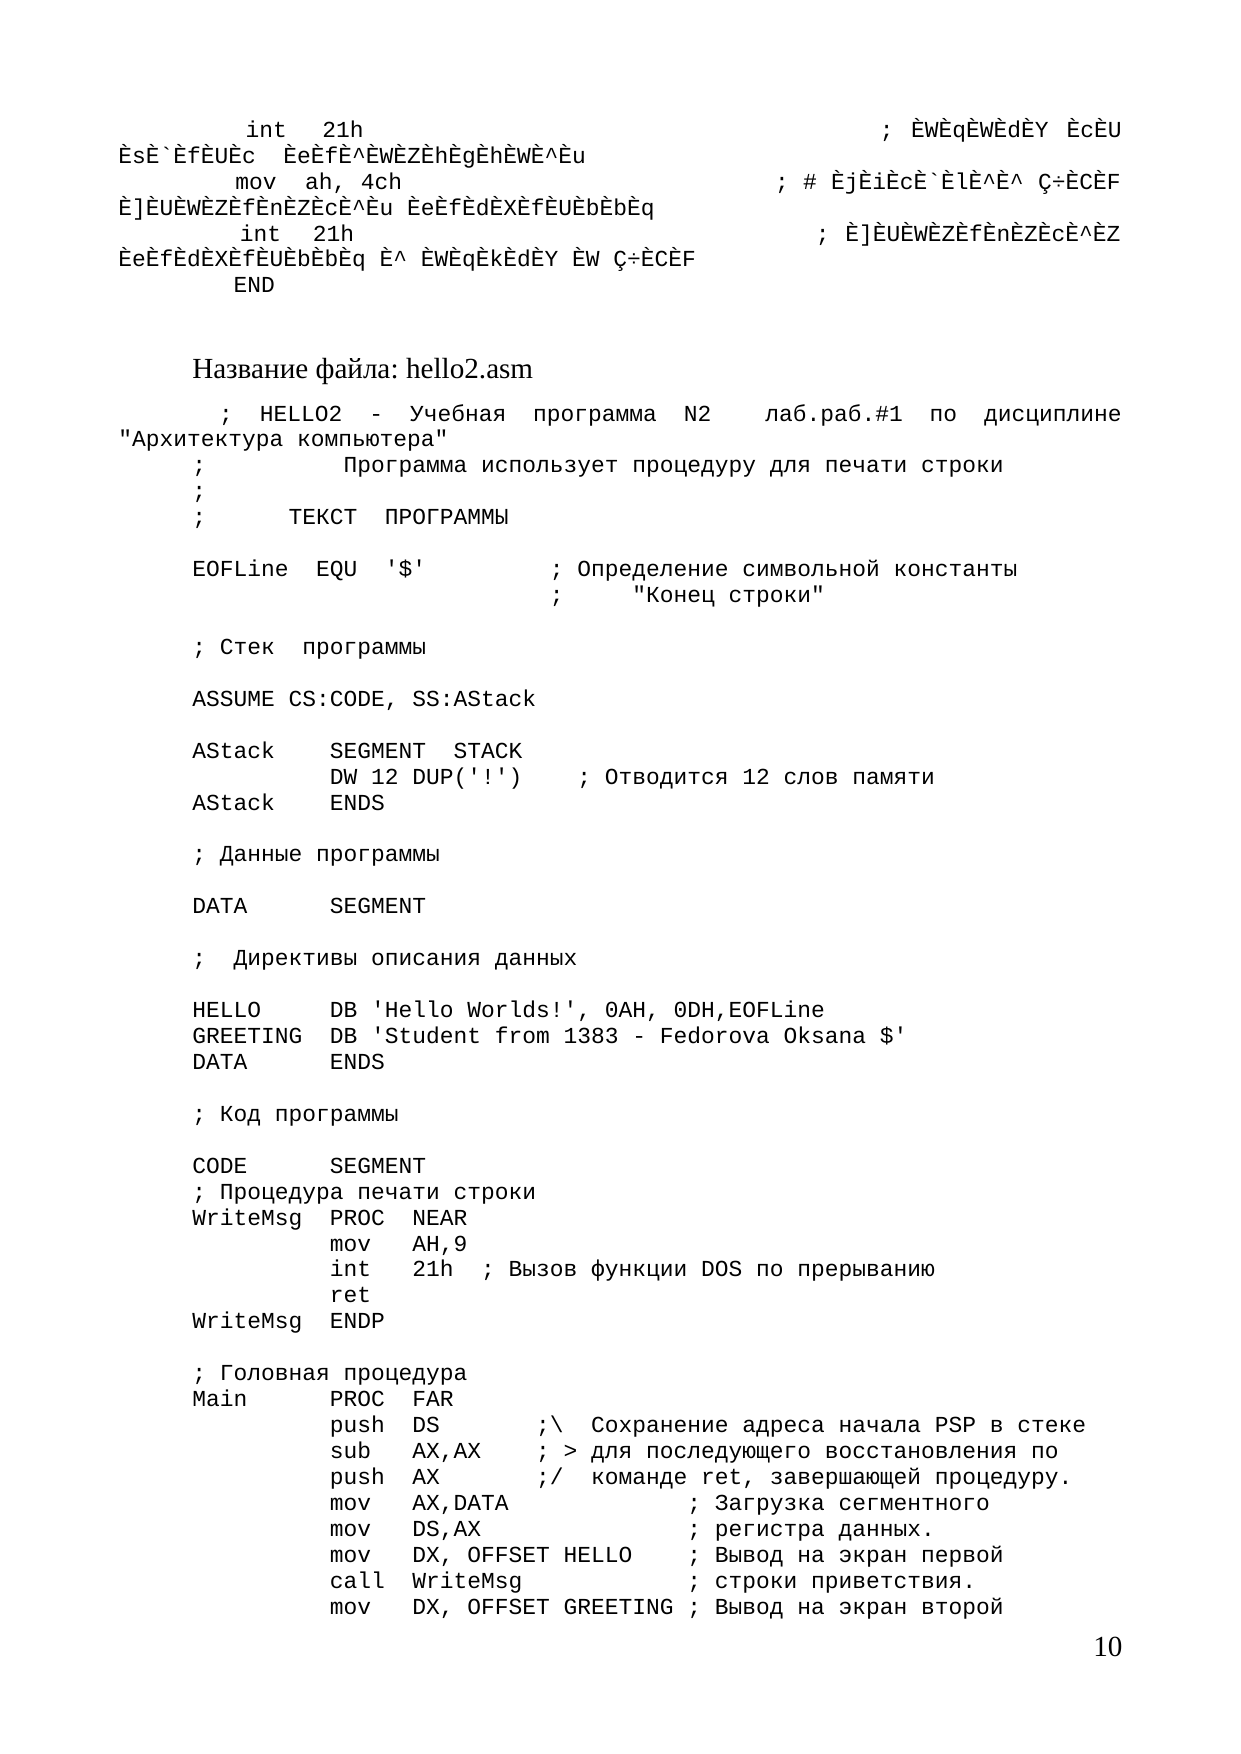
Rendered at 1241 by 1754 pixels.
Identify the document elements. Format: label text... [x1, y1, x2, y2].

text push DS ;\ Сохранение адреса начала PSP в стеке [118, 1413, 1122, 1439]
text mov ah, 4ch ; # ÈjÈiÈcÈ`ÈlÈ^È^ Ç÷ÈCÈF È]ÈUÈWÈZÈfÈnÈZÈcÈ^Èu ÈeÈfÈdÈXÈfÈUÈbÈbÈq [118, 170, 1122, 222]
text call WriteMsg ; строки приветствия. [118, 1569, 1122, 1595]
text push AX ;/ команде ret, завершающей процедуру. [118, 1465, 1122, 1491]
text int 21h ; ÈWÈqÈWÈdÈY ÈcÈU ÈsÈ`ÈfÈUÈc ÈeÈfÈ^ÈWÈZÈhÈgÈhÈWÈ^Èu [118, 118, 1122, 170]
text mov AX,DATA ; Загрузка сегментного [118, 1491, 1122, 1517]
text WriteMsg PROC NEAR [118, 1206, 1122, 1232]
text ; HELLO2 - Учебная программа N2 лаб.раб.#1 по дисциплине "Архитектура компьютера" [118, 402, 1122, 454]
text ; [118, 480, 1122, 506]
text GREETING DB 'Student from 1383 - Fedorova Oksana $' [118, 1024, 1122, 1050]
text mov DX, OFFSET GREETING ; Вывод на экран второй [118, 1595, 1122, 1621]
text mov AH,9 [118, 1232, 1122, 1258]
text ; Код программы [118, 1102, 1122, 1128]
text ; ТЕКСТ ПРОГРАММЫ [118, 506, 1122, 532]
text Main PROC FAR [118, 1387, 1122, 1413]
text DATA ENDS [118, 1050, 1122, 1076]
text END [118, 274, 1122, 300]
text ret [118, 1284, 1122, 1310]
text HELLO DB 'Hello Worlds!', 0AH, 0DH,EOFLine [118, 998, 1122, 1024]
text AStack SEGMENT STACK [118, 739, 1122, 765]
text ; "Конец строки" [118, 583, 1122, 609]
text ; Головная процедура [118, 1362, 1122, 1387]
text mov DX, OFFSET HELLO ; Вывод на экран первой [118, 1543, 1122, 1569]
text ; Директивы описания данных [118, 947, 1122, 972]
text DATA SEGMENT [118, 895, 1122, 921]
text WriteMsg ENDP [118, 1310, 1122, 1336]
text ; Процедура печати строки [118, 1180, 1122, 1206]
text EOFLine EQU '$' ; Определение символьной константы [118, 557, 1122, 583]
text sub AX,AX ; > для последующего восстановления по [118, 1439, 1122, 1465]
text ASSUME CS:CODE, SS:AStack [118, 687, 1122, 713]
text ; Стек программы [118, 635, 1122, 661]
text ; Программа использует процедуру для печати строки [118, 454, 1122, 480]
text DW 12 DUP('!') ; Отводится 12 слов памяти [118, 765, 1122, 791]
text Название файла: hello2.asm [118, 352, 1122, 385]
text int 21h ; È]ÈUÈWÈZÈfÈnÈZÈcÈ^ÈZ ÈeÈfÈdÈXÈfÈUÈbÈbÈq È^ ÈWÈqÈkÈdÈY ÈW Ç÷ÈCÈF [118, 222, 1122, 274]
text mov DS,AX ; регистра данных. [118, 1517, 1122, 1543]
text AStack ENDS [118, 791, 1122, 817]
text CODE SEGMENT [118, 1154, 1122, 1180]
text int 21h ; Вызов функции DOS по прерыванию [118, 1258, 1122, 1284]
text ; Данные программы [118, 843, 1122, 869]
